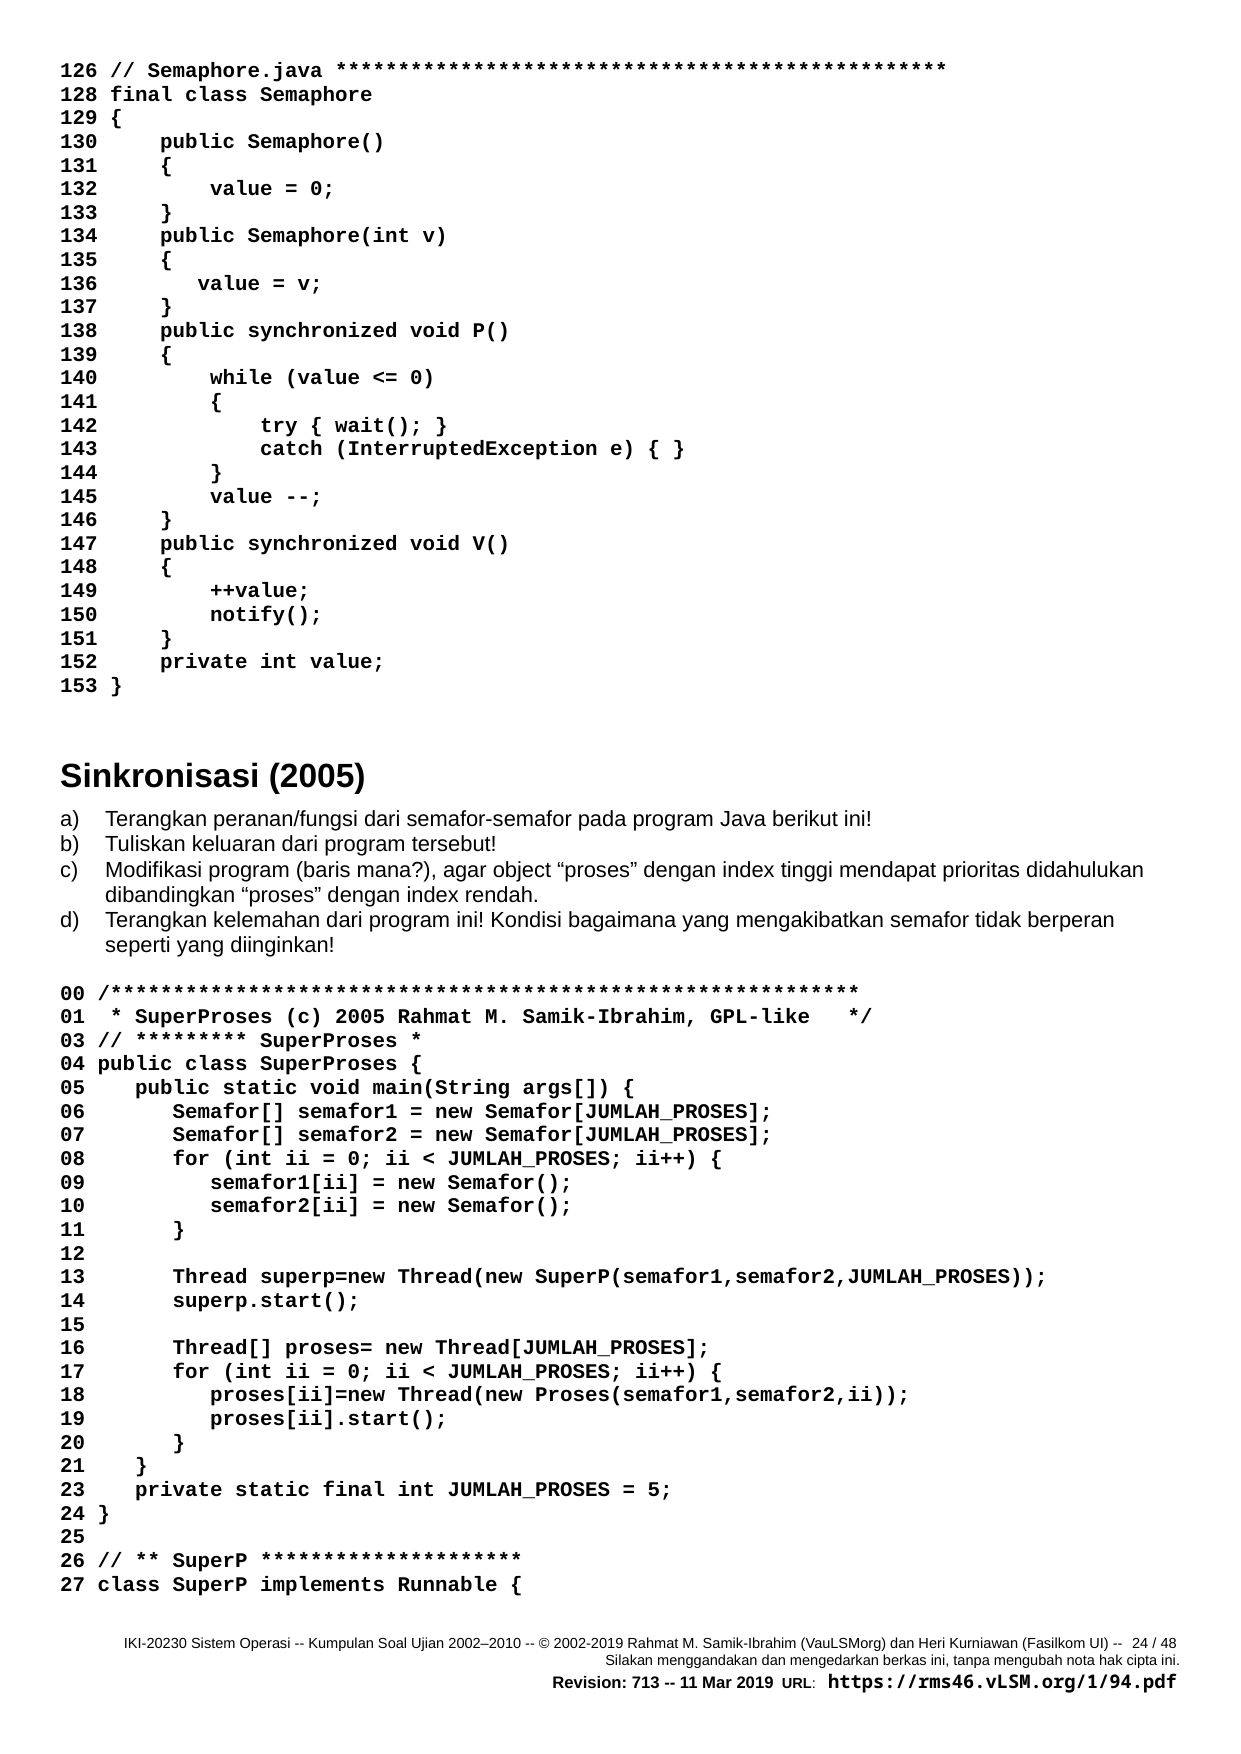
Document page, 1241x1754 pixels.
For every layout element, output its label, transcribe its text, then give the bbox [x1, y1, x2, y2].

list 10 semafor2[ii] = new Semafor(); [60, 1195, 1181, 1219]
list 14 superp.start(); [60, 1290, 1181, 1313]
list 149 ++value; [60, 580, 1181, 604]
list 143 catch (InterruptedException e) { } [60, 438, 1181, 462]
list 136 value = v; [60, 273, 1181, 296]
list 07 Semafor[] semafor2 = new Semafor[JUMLAH_PROSES]; [60, 1124, 1181, 1148]
list 18 proses[ii]=new Thread(new Proses(semafor1,semafor2,ii)); [60, 1384, 1181, 1408]
list 17 for (int ii = 0; ii < JUMLAH_PROSES; ii++) { [60, 1361, 1181, 1384]
list 132 value = 0; [60, 178, 1181, 202]
list 135 { [60, 249, 1181, 273]
list 146 } [60, 509, 1181, 533]
list 126 // Semaphore.java ************************************************* [60, 60, 1181, 84]
list 00 /************************************************************ [60, 982, 1181, 1006]
list 151 } [60, 627, 1181, 651]
list 137 } [60, 296, 1181, 320]
list 25 [60, 1526, 1181, 1550]
list 144 } [60, 462, 1181, 486]
list 133 } [60, 202, 1181, 226]
list 128 final class Semaphore [60, 84, 1181, 107]
list 129 { [60, 107, 1181, 131]
list 11 } [60, 1219, 1181, 1243]
list 13 Thread superp=new Thread(new SuperP(semafor1,semafor2,JUMLAH_PROSES)); [60, 1266, 1181, 1290]
list 21 } [60, 1455, 1181, 1479]
list 03 // ********* SuperProses * [60, 1030, 1181, 1053]
list 19 proses[ii].start(); [60, 1408, 1181, 1432]
list 140 while (value <= 0) [60, 367, 1181, 391]
list 27 class SuperP implements Runnable { [60, 1574, 1181, 1597]
list 130 public Semaphore() [60, 131, 1181, 154]
list 04 public class SuperProses { [60, 1053, 1181, 1077]
list 15 [60, 1313, 1181, 1337]
list Terangkan peranan/fungsi dari semafor-semafor pada program Java berikut ini! [60, 806, 1181, 831]
list Modifikasi program (baris mana?), agar object “proses” dengan index tinggi mendapat prioritas didahulukan dibandingkan “proses” dengan index rendah. [60, 856, 1181, 907]
list 06 Semafor[] semafor1 = new Semafor[JUMLAH_PROSES]; [60, 1101, 1181, 1124]
subtitle Sinkronisasi (2005) [60, 755, 1181, 794]
list 150 notify(); [60, 604, 1181, 627]
list Terangkan kelemahan dari program ini! Kondisi bagaimana yang mengakibatkan semafor tidak berperan seperti yang diinginkan! [60, 907, 1181, 957]
list 145 value --; [60, 486, 1181, 509]
list 141 { [60, 391, 1181, 415]
list 138 public synchronized void P() [60, 320, 1181, 344]
list 148 { [60, 557, 1181, 580]
list 142 try { wait(); } [60, 415, 1181, 438]
list 152 private int value; [60, 651, 1181, 675]
list Tuliskan keluaran dari program tersebut! [60, 831, 1181, 856]
list 08 for (int ii = 0; ii < JUMLAH_PROSES; ii++) { [60, 1148, 1181, 1172]
list 24 } [60, 1503, 1181, 1526]
list 20 } [60, 1432, 1181, 1455]
list 23 private static final int JUMLAH_PROSES = 5; [60, 1479, 1181, 1503]
list 09 semafor1[ii] = new Semafor(); [60, 1172, 1181, 1195]
list 153 } [60, 675, 1181, 698]
list 139 { [60, 344, 1181, 367]
list 05 public static void main(String args[]) { [60, 1077, 1181, 1101]
list 147 public synchronized void V() [60, 533, 1181, 557]
list 12 [60, 1243, 1181, 1266]
list 16 Thread[] proses= new Thread[JUMLAH_PROSES]; [60, 1337, 1181, 1361]
list 26 // ** SuperP ********************* [60, 1550, 1181, 1574]
list 01 * SuperProses (c) 2005 Rahmat M. Samik-Ibrahim, GPL-like */ [60, 1006, 1181, 1030]
list 131 { [60, 154, 1181, 178]
list 134 public Semaphore(int v) [60, 226, 1181, 249]
